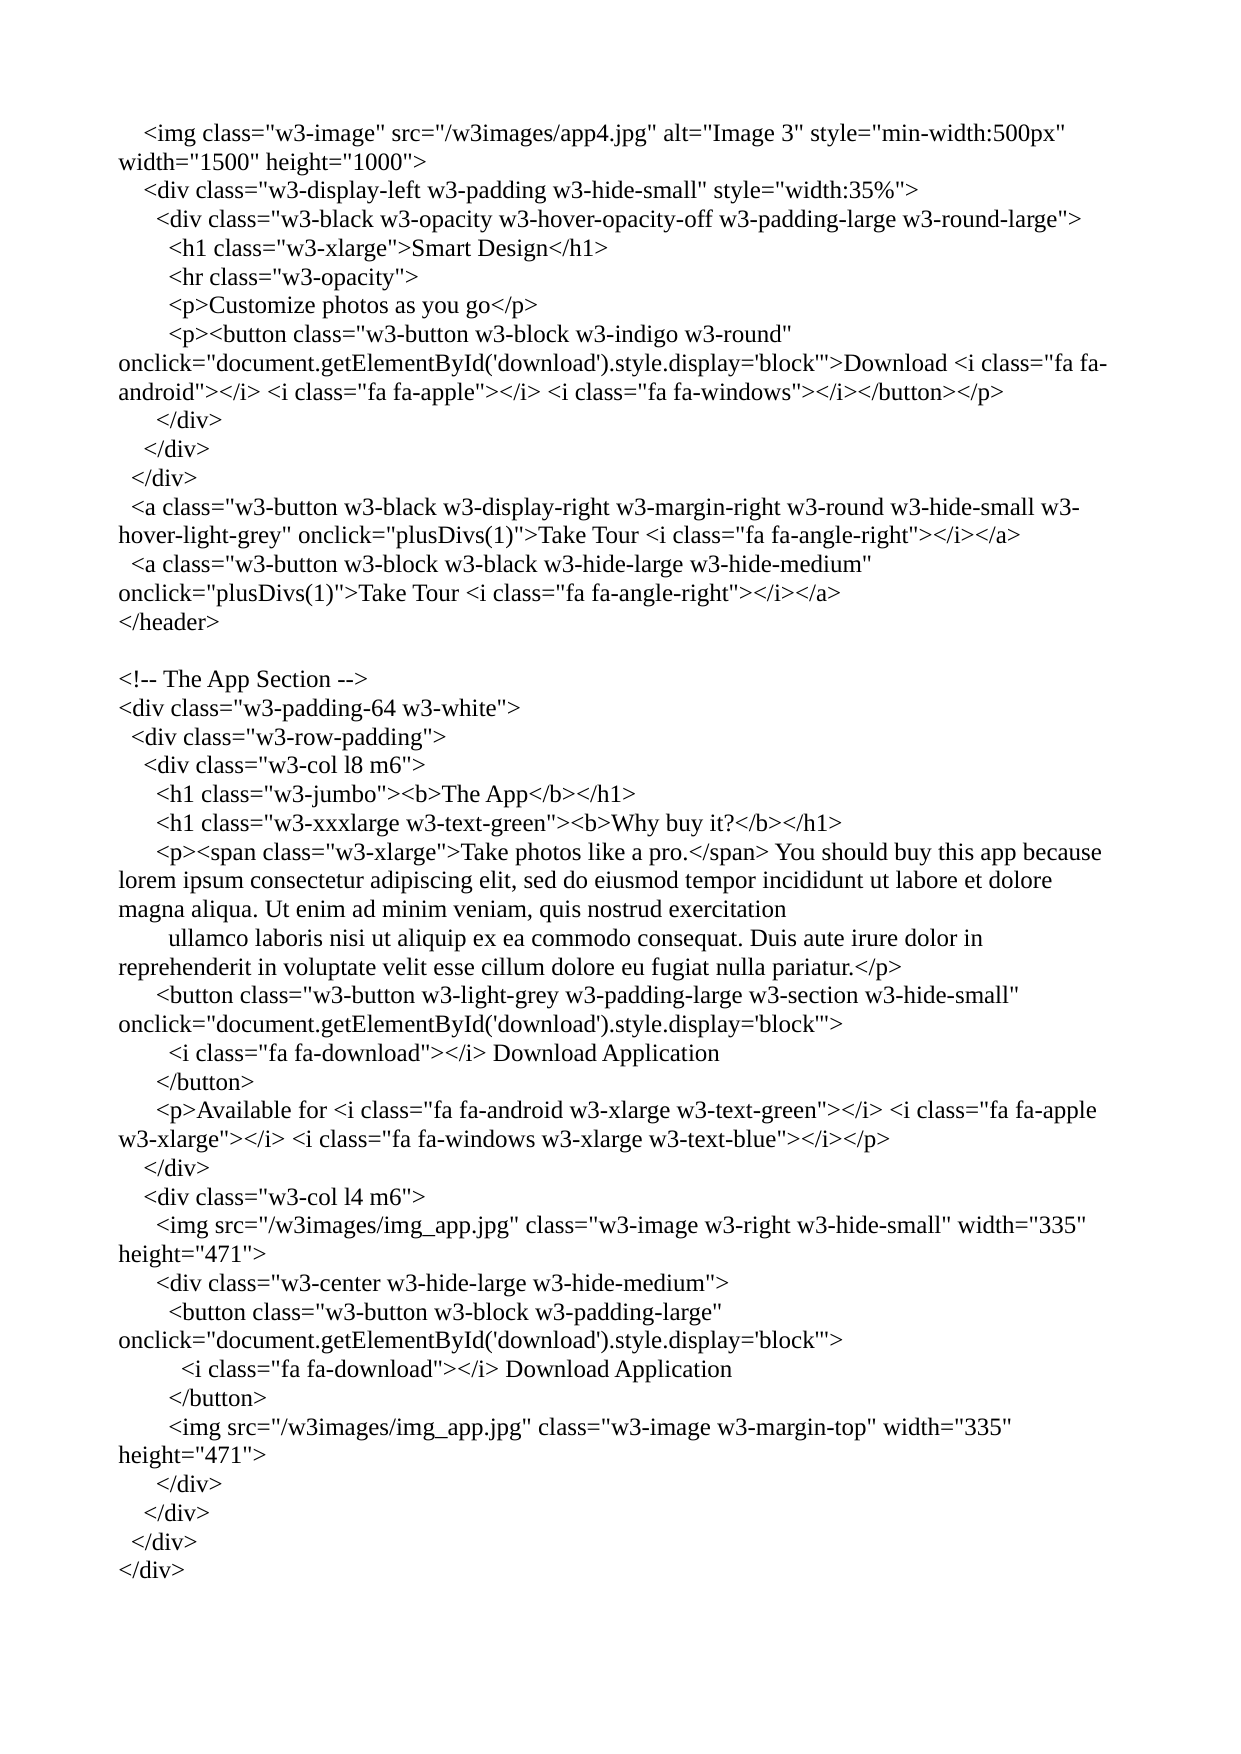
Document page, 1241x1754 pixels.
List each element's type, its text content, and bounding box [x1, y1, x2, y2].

text <p><button class="w3-button w3-block w3-indigo w3-round" onclick="document.getElementById('download').style.display='block'">Download <i class="fa fa-android"></i> <i class="fa fa-apple"></i> <i class="fa fa-windows"></i></button></p> [118, 319, 1122, 406]
text <div class="w3-display-left w3-padding w3-hide-small" style="width:35%"> [118, 176, 1122, 204]
text <p>Available for <i class="fa fa-android w3-xlarge w3-text-green"></i> <i class="fa fa-apple w3-xlarge"></i> <i class="fa fa-windows w3-xlarge w3-text-blue"></i></p> [118, 1096, 1122, 1153]
text <!-- The App Section --> [118, 664, 1122, 693]
text <hr class="w3-opacity"> [118, 262, 1122, 291]
text <img src="/w3images/img_app.jpg" class="w3-image w3-margin-top" width="335" height="471"> [118, 1412, 1122, 1469]
text <div class="w3-center w3-hide-large w3-hide-medium"> [118, 1268, 1122, 1297]
text <i class="fa fa-download"></i> Download Application [118, 1038, 1122, 1067]
text <i class="fa fa-download"></i> Download Application [118, 1354, 1122, 1383]
text <div class="w3-col l4 m6"> [118, 1182, 1122, 1211]
text </div> [118, 434, 1122, 463]
text <div class="w3-row-padding"> [118, 722, 1122, 751]
text <div class="w3-padding-64 w3-white"> [118, 693, 1122, 722]
text <img class="w3-image" src="/w3images/app4.jpg" alt="Image 3" style="min-width:500px" width="1500" height="1000"> [118, 118, 1122, 176]
text </div> [118, 1469, 1122, 1498]
text <button class="w3-button w3-block w3-padding-large" onclick="document.getElementById('download').style.display='block'"> [118, 1297, 1122, 1354]
text <div class="w3-black w3-opacity w3-hover-opacity-off w3-padding-large w3-round-large"> [118, 204, 1122, 233]
text </header> [118, 607, 1122, 636]
text <a class="w3-button w3-black w3-display-right w3-margin-right w3-round w3-hide-small w3-hover-light-grey" onclick="plusDivs(1)">Take Tour <i class="fa fa-angle-right"></i></a> [118, 492, 1122, 549]
text <img src="/w3images/img_app.jpg" class="w3-image w3-right w3-hide-small" width="335" height="471"> [118, 1211, 1122, 1268]
text </div> [118, 1527, 1122, 1556]
text <p><span class="w3-xlarge">Take photos like a pro.</span> You should buy this app because lorem ipsum consectetur adipiscing elit, sed do eiusmod tempor incididunt ut labore et dolore magna aliqua. Ut enim ad minim veniam, quis nostrud exercitation [118, 837, 1122, 923]
text <h1 class="w3-jumbo"><b>The App</b></h1> [118, 779, 1122, 808]
text </div> [118, 406, 1122, 434]
text <h1 class="w3-xxxlarge w3-text-green"><b>Why buy it?</b></h1> [118, 808, 1122, 837]
text </div> [118, 1153, 1122, 1182]
text <div class="w3-col l8 m6"> [118, 751, 1122, 779]
text </div> [118, 1556, 1122, 1584]
text ullamco laboris nisi ut aliquip ex ea commodo consequat. Duis aute irure dolor in reprehenderit in voluptate velit esse cillum dolore eu fugiat nulla pariatur.</p> [118, 923, 1122, 981]
text <p>Customize photos as you go</p> [118, 291, 1122, 319]
text <a class="w3-button w3-block w3-black w3-hide-large w3-hide-medium" onclick="plusDivs(1)">Take Tour <i class="fa fa-angle-right"></i></a> [118, 549, 1122, 607]
text </div> [118, 1498, 1122, 1527]
text </button> [118, 1067, 1122, 1096]
text </button> [118, 1383, 1122, 1412]
text <button class="w3-button w3-light-grey w3-padding-large w3-section w3-hide-small" onclick="document.getElementById('download').style.display='block'"> [118, 981, 1122, 1038]
text <h1 class="w3-xlarge">Smart Design</h1> [118, 233, 1122, 262]
text </div> [118, 463, 1122, 492]
